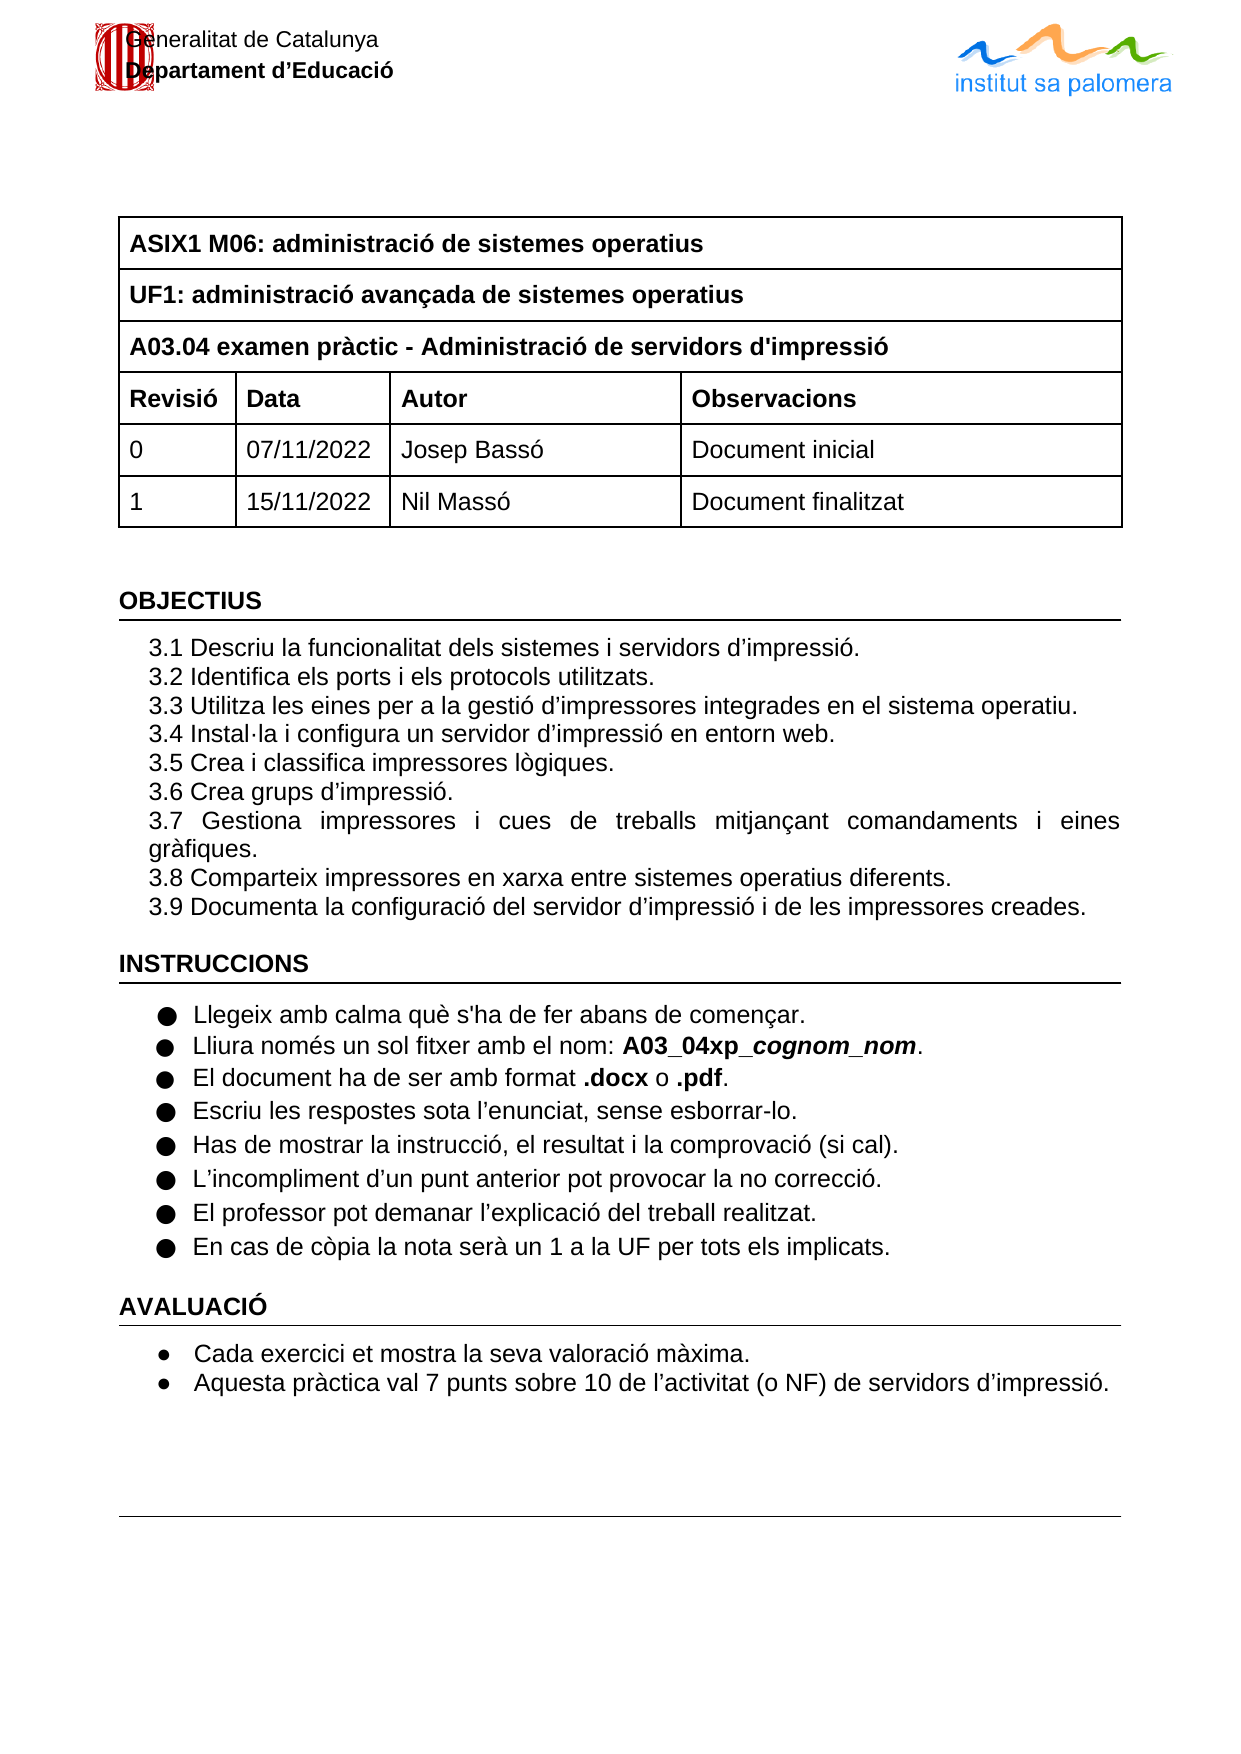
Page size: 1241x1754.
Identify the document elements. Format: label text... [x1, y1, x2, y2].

table_cell Data [237, 373, 389, 423]
text AVALUACIÓ [119, 1292, 1121, 1325]
list Aquesta pràctica val 7 punts sobre 10 de l’activitat (o NF) de servidors d’impressió. [156, 1367, 1121, 1396]
list L’incompliment d’un punt anterior pot provocar la no correcció. [155, 1161, 1121, 1195]
table_cell 07/11/2022 [237, 425, 389, 474]
text 3.6 Crea grups d’impressió. [148, 777, 1121, 806]
table_cell Josep Bassó [391, 425, 680, 474]
table_cell 0 [120, 425, 235, 474]
table_cell Autor [391, 373, 680, 423]
text 3.1 Descriu la funcionalitat dels sistemes i servidors d’impressió. [148, 633, 1121, 662]
list El professor pot demanar l’explicació del treball realitzat. [155, 1195, 1121, 1229]
list El document ha de ser amb format .docx o .pdf. [155, 1062, 1121, 1093]
table_cell Document inicial [682, 425, 1121, 474]
table_cell Revisió [120, 373, 235, 423]
text 3.3 Utilitza les eines per a la gestió d’impressores integrades en el sistema operatiu. [148, 691, 1121, 719]
list Has de mostrar la instrucció, el resultat i la comprovació (si cal). [155, 1127, 1121, 1161]
list Cada exercici et mostra la seva valoració màxima. [156, 1339, 1121, 1367]
text 3.2 Identifica els ports i els protocols utilitzats. [148, 662, 1121, 691]
text INSTRUCCIONS [119, 949, 1121, 982]
list Escriu les respostes sota l’enunciat, sense esborrar-lo. [155, 1093, 1121, 1127]
table_cell A03.04 examen pràctic - Administració de servidors d'impressió [120, 322, 1121, 371]
text 3.5 Crea i classifica impressores lògiques. [148, 748, 1121, 777]
list Llegeix amb calma què s'ha de fer abans de començar. [156, 996, 1121, 1030]
table_header ASIX1 M06: administració de sistemes operatius [120, 218, 1121, 268]
table_cell Document finalitzat [682, 477, 1121, 526]
table_cell 1 [120, 477, 235, 526]
text 3.7 Gestiona impressores i cues de treballs mitjançant comandaments i eines gràfiques. [148, 806, 1121, 863]
list En cas de còpia la nota serà un 1 a la UF per tots els implicats. [155, 1229, 1121, 1263]
table_cell 15/11/2022 [237, 477, 389, 526]
table_cell Observacions [682, 373, 1121, 423]
picture [93, 21, 155, 93]
picture [948, 21, 1177, 100]
table_cell UF1: administració avançada de sistemes operatius [120, 270, 1121, 319]
list Lliura només un sol fitxer amb el nom: A03_04xp_cognom_nom. [155, 1030, 1121, 1062]
text 3.4 Instal·la i configura un servidor d’impressió en entorn web. [148, 719, 1121, 748]
text OBJECTIUS [119, 586, 1121, 619]
text 3.9 Documenta la configuració del servidor d’impressió i de les impressores creades. [148, 892, 1121, 921]
table_cell Nil Massó [391, 477, 680, 526]
text 3.8 Comparteix impressores en xarxa entre sistemes operatius diferents. [148, 863, 1121, 892]
